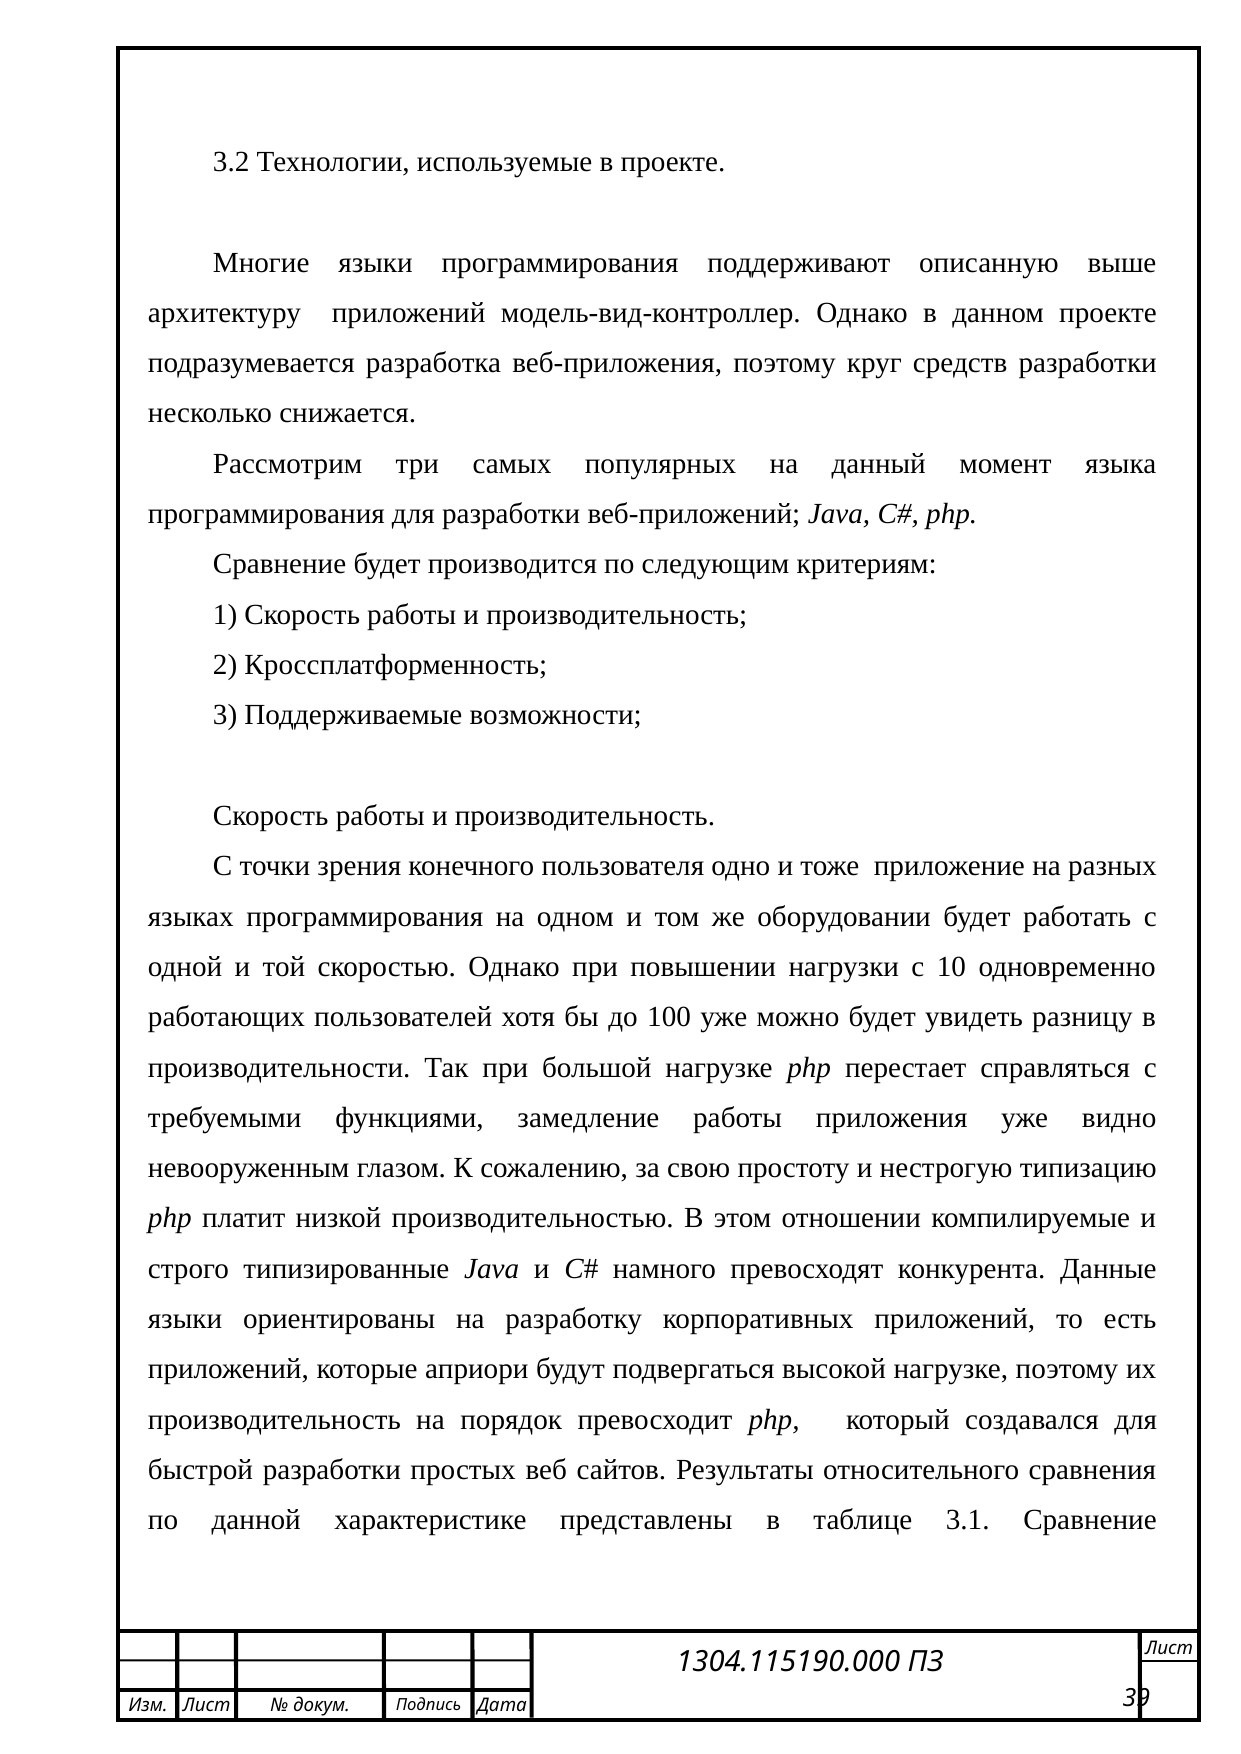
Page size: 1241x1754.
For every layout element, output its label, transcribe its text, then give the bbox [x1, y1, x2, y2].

text 1) Скорость работы и производительность; [148, 597, 1157, 630]
text 2) Кроссплатформенность; [148, 647, 1157, 681]
text 3) Поддерживаемые возможности; [148, 697, 1157, 731]
text Рассмотрим три самых популярных на данный момент языка программирования для разработки веб-приложений; Java, C#, php. [148, 446, 1157, 530]
text 3.2 Технологии, используемые в проекте. [148, 144, 1157, 178]
text Сравнение будет производится по следующим критериям: [148, 547, 1157, 580]
text Скорость работы и производительность. [148, 798, 1157, 832]
text С точки зрения конечного пользователя одно и тоже приложение на разных языках программирования на одном и том же оборудовании будет работать с одной и той скоростью. Однако при повышении нагрузки с 10 одновременно работающих пользователей хотя бы до 100 уже можно будет увидеть разницу в производительности. Так при большой нагрузке php перестает справляться с требуемыми функциями, замедление работы приложения уже видно невооруженным глазом. К сожалению, за свою простоту и нестрогую типизацию php платит низкой производительностью. В этом отношении компилируемые и строго типизированные Java и C# намного превосходят конкурента. Данные языки ориентированы на разработку корпоративных приложений, то есть приложений, которые априори будут подвергаться высокой нагрузке, поэтому их производительность на порядок превосходит php, который создавался для быстрой разработки простых веб сайтов. Результаты относительного сравнения по данной характеристике представлены в таблице 3.1. Сравнение [148, 848, 1157, 1536]
text Многие языки программирования поддерживают описанную выше архитектуру приложений модель-вид-контроллер. Однако в данном проекте подразумевается разработка веб-приложения, поэтому круг средств разработки несколько снижается. [148, 245, 1157, 429]
